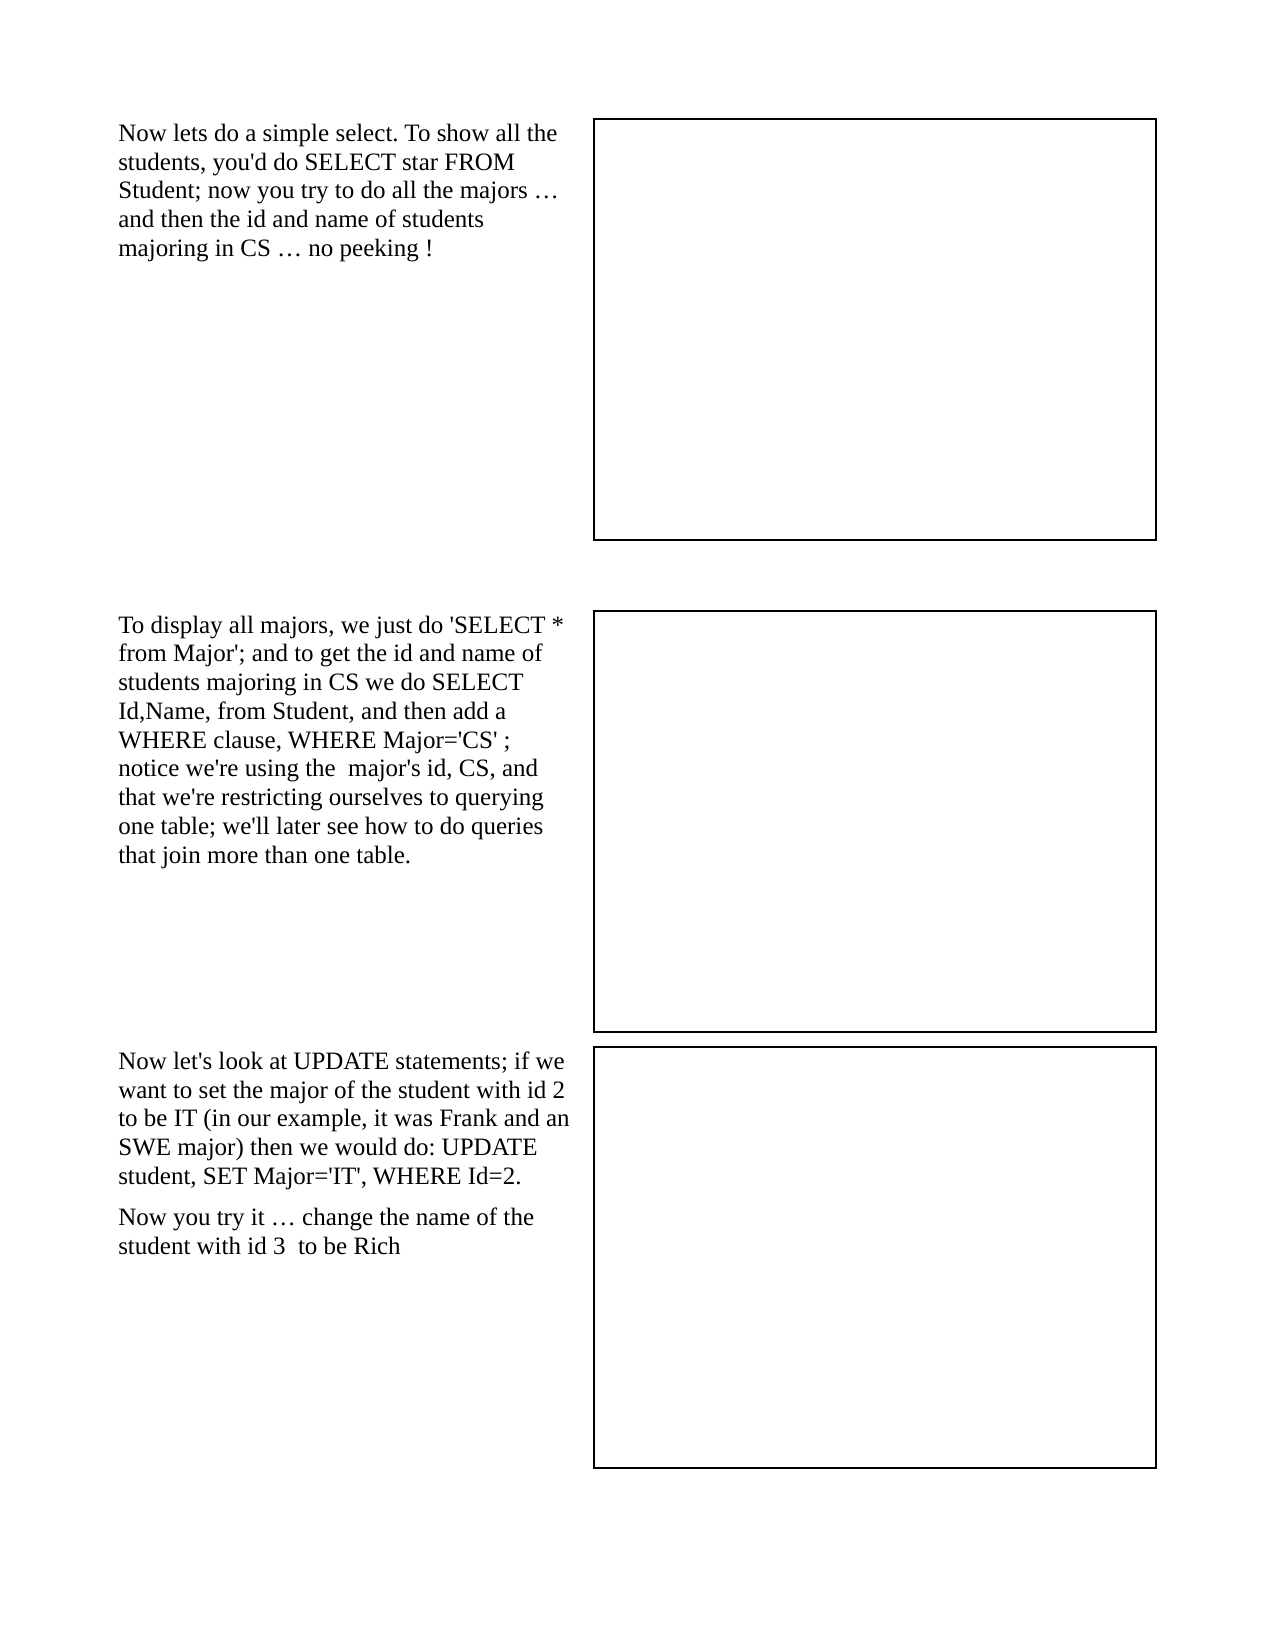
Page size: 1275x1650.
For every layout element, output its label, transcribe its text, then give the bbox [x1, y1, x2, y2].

text [595, 120, 1155, 539]
text Now you try it … change the name of the student with id 3 to be Rich [118, 1202, 593, 1260]
text [595, 1048, 1155, 1467]
text [595, 612, 1155, 1031]
text Now lets do a simple select. To show all the students, you'd do SELECT star FROM Student; now you try to do all the majors … and then the id and name of students majoring in CS … no peeking ! [118, 118, 593, 262]
text Now let's look at UPDATE statements; if we want to set the major of the student with id 2 to be IT (in our example, it was Frank and an SWE major) then we would do: UPDATE student, SET Major='IT', WHERE Id=2. [118, 1046, 593, 1190]
text To display all majors, we just do 'SELECT * from Major'; and to get the id and name of students majoring in CS we do SELECT Id,Name, from Student, and then add a WHERE clause, WHERE Major='CS' ; notice we're using the major's id, CS, and that we're restricting ourselves to querying one table; we'll later see how to do queries that join more than one table. [118, 610, 593, 868]
text [598, 1202, 1152, 1260]
